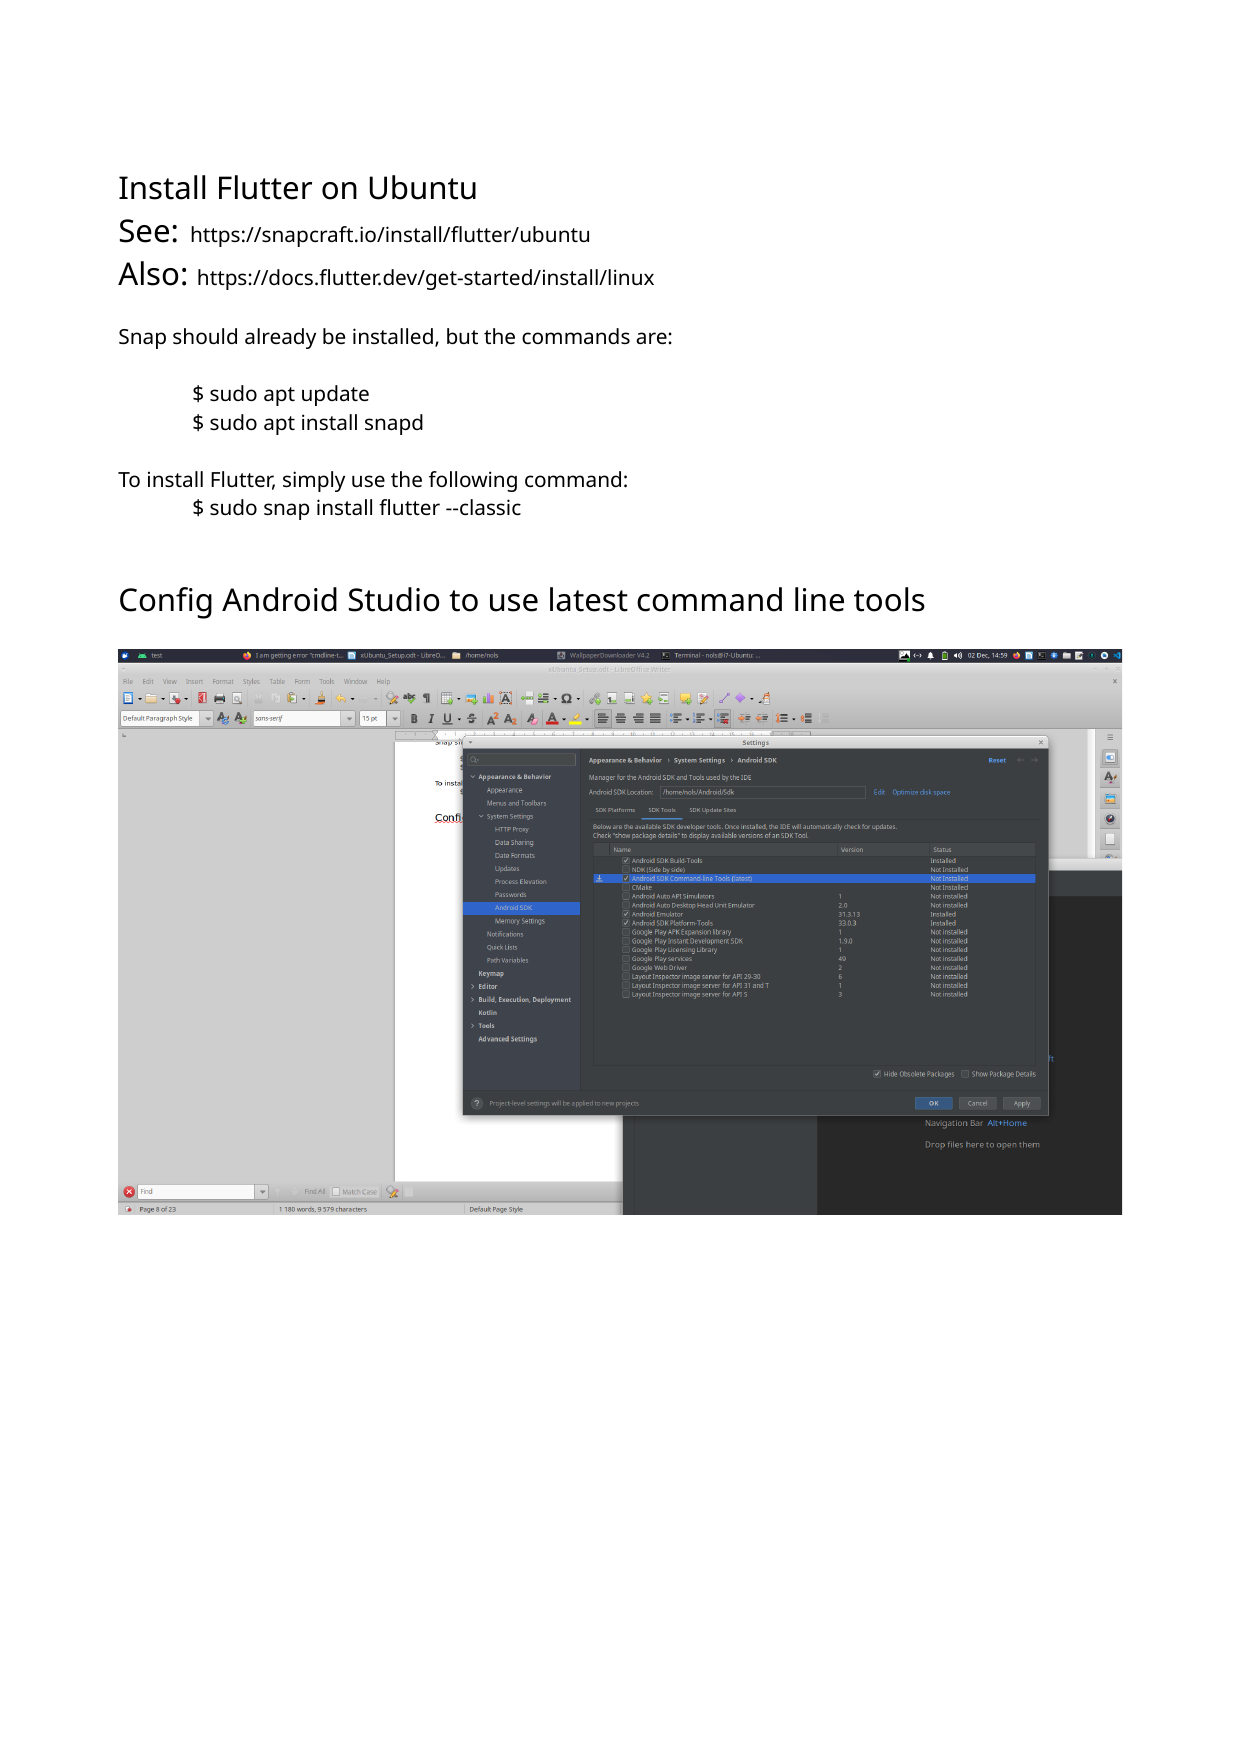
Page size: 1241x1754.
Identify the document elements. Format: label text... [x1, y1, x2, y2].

text Also: https://docs.flutter.dev/get-started/install/linux [118, 251, 1122, 294]
text $ sudo apt update [118, 379, 1122, 408]
text See: https://snapcraft.io/install/flutter/ubuntu [118, 209, 1122, 251]
text Install Flutter on Ubuntu [118, 166, 1122, 209]
text Snap should already be installed, but the commands are: [118, 322, 1122, 351]
text $ sudo snap install flutter --classic [118, 493, 1122, 522]
text Config Android Studio to use latest command line tools [118, 578, 1122, 621]
text To install Flutter, simply use the following command: [118, 465, 1122, 493]
picture [118, 649, 1123, 1215]
text $ sudo apt install snapd [118, 408, 1122, 436]
